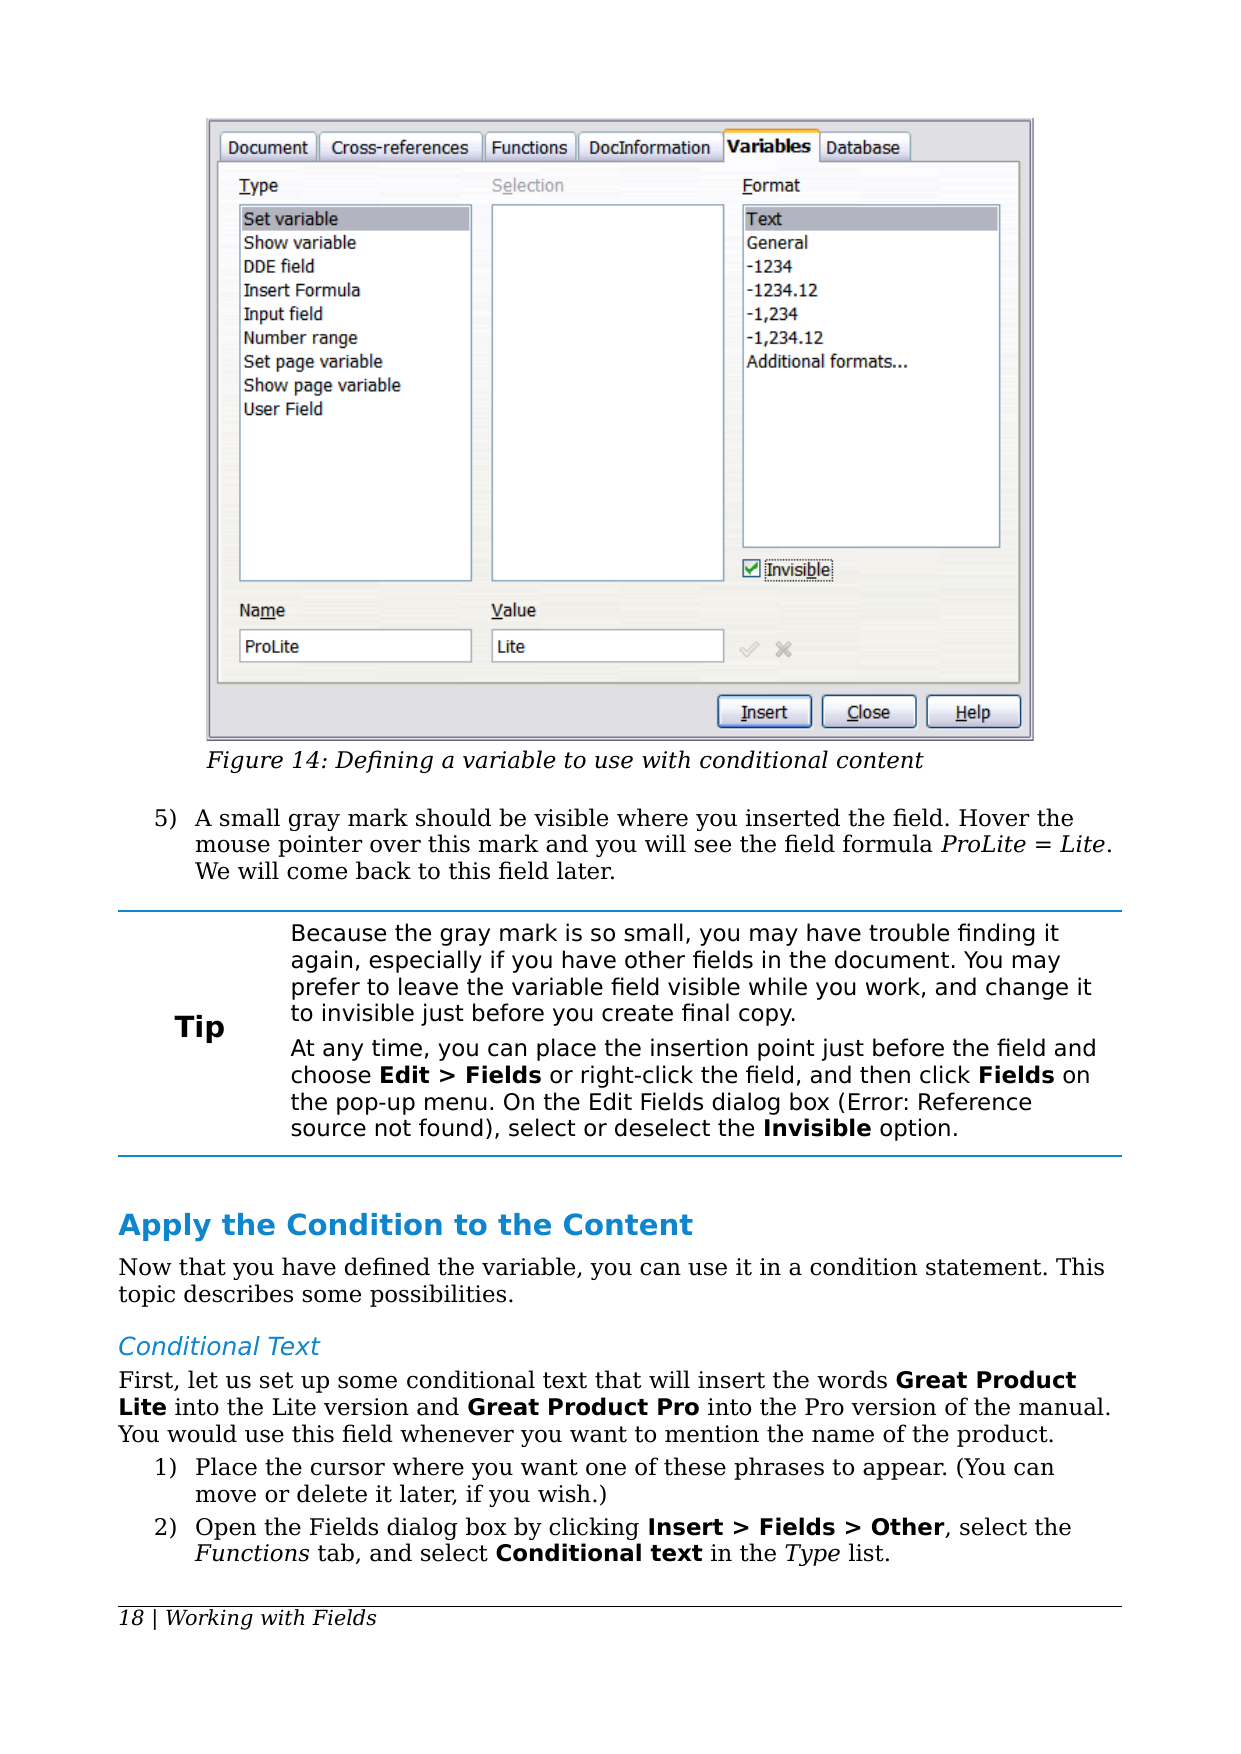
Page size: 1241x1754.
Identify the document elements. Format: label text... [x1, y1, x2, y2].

list First, let us set up some conditional text that will insert the words Great Product Lite into the Lite version and Great Product Pro into the Pro version of the manual. You would use this field whenever you want to mention the name of the product. [118, 1368, 1122, 1448]
picture [206, 118, 1034, 741]
list A small gray mark should be visible where you inserted the field. Hover the mouse pointer over this mark and you will see the field formula ProLite = Lite. We will come back to this field later. [177, 805, 1122, 885]
table_header Because the gray mark is so small, you may have trouble finding it again, especially if you have other fields in the document. You may prefer to leave the variable field visible while you work, and change it to invisible just before you create final copy. At any time, you can place the insertion point just before the field and choose Edit > Fields or right-click the field, and then click Fields on the pop-up menu. On the Edit Fields dialog box (Figure 42), select or deselect the Invisible option. [281, 912, 1122, 1155]
text Now that you have defined the variable, you can use it in a condition statement. This topic describes some possibilities. [118, 1254, 1122, 1308]
text Figure 14: Defining a variable to use with conditional content [207, 747, 1033, 774]
subtitle Conditional Text [118, 1332, 1122, 1361]
subtitle Apply the Condition to the Content [118, 1208, 1122, 1242]
table_header Tip [118, 912, 281, 1155]
list Open the Fields dialog box by clicking Insert > Fields > Other, select the Functions tab, and select Conditional text in the Type list. [177, 1514, 1122, 1567]
list Place the cursor where you want one of these phrases to appear. (You can move or delete it later, if you wish.) [177, 1454, 1122, 1507]
